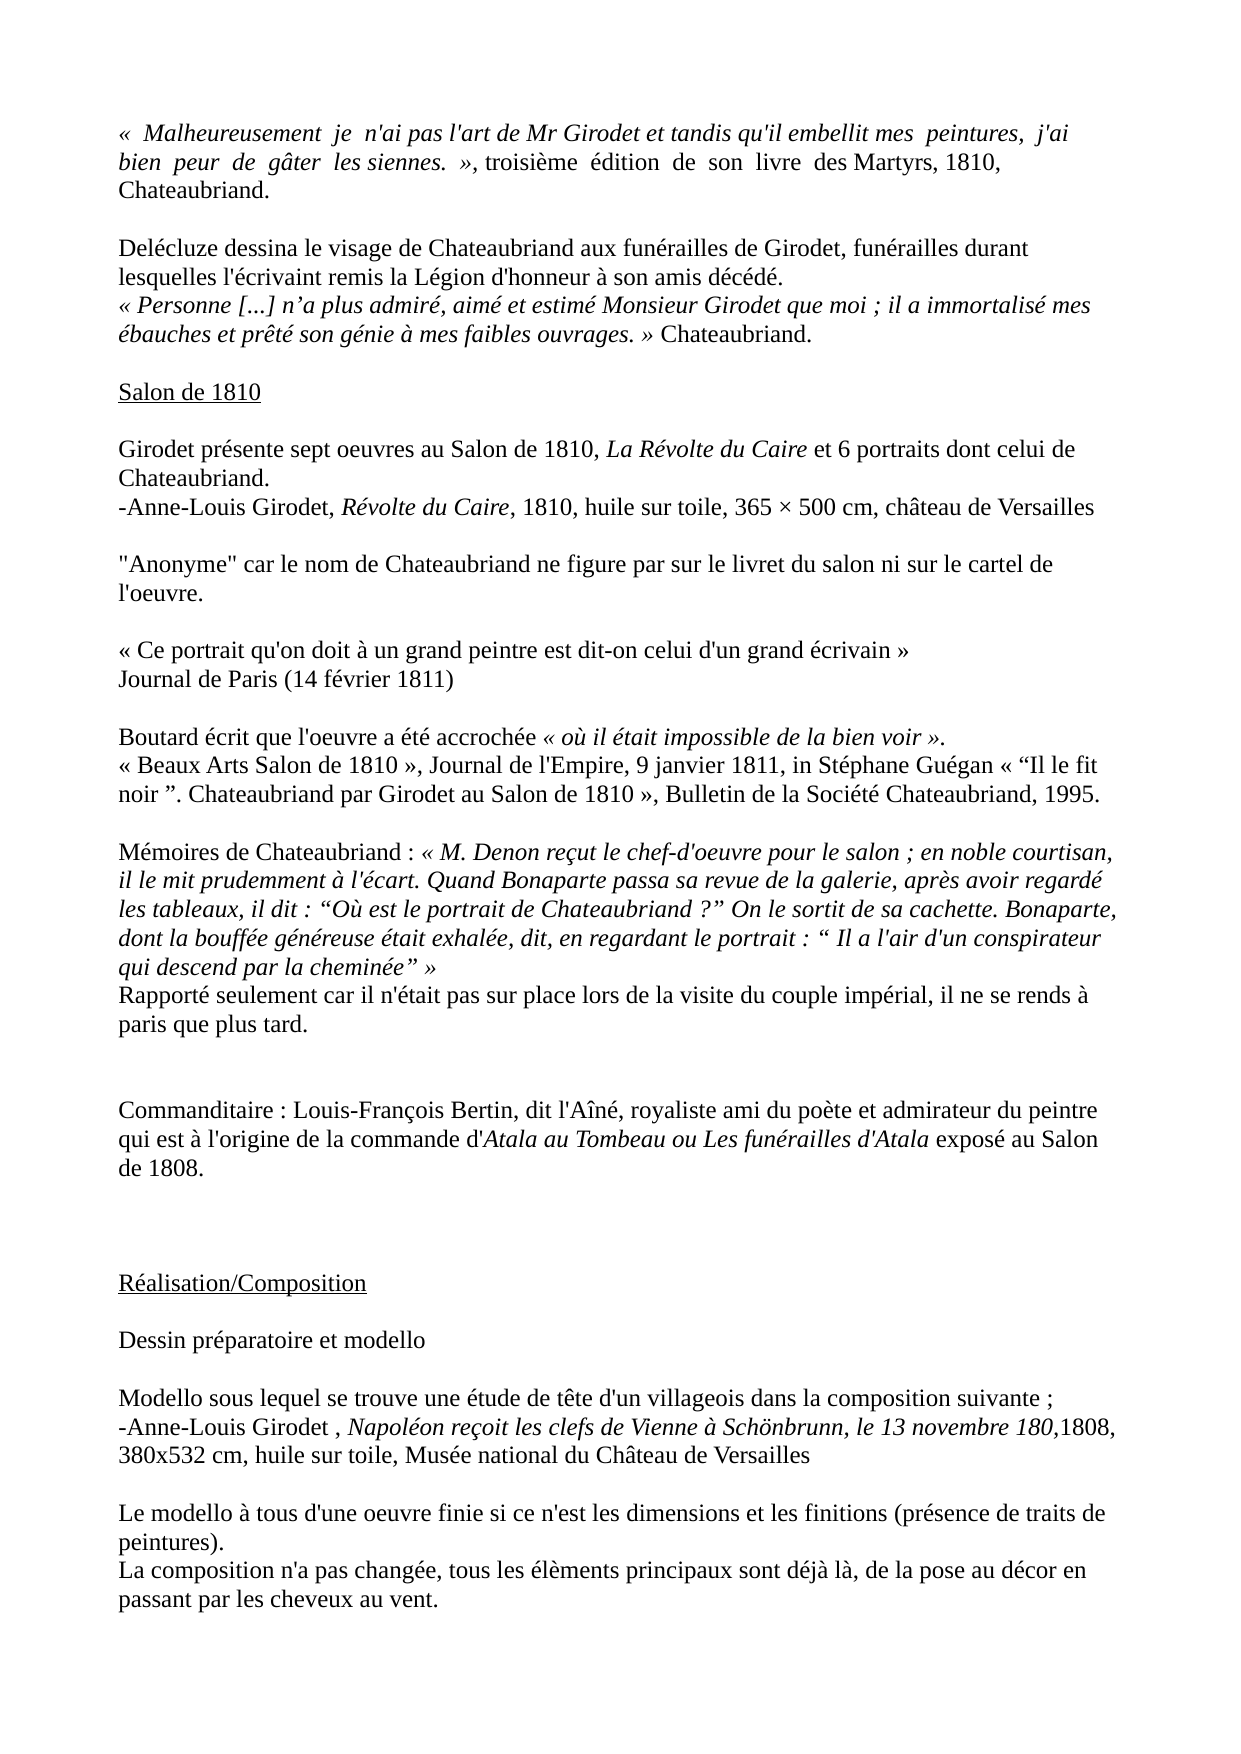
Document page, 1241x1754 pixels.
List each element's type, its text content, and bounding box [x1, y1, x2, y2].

text Salon de 1810 [118, 377, 1122, 406]
text « Beaux Arts Salon de 1810 », Journal de l'Empire, 9 janvier 1811, in Stéphane Guégan « “Il le fit noir ”. Chateaubriand par Girodet au Salon de 1810 », Bulletin de la Société Chateaubriand, 1995. [118, 751, 1122, 808]
text Commanditaire : Louis-François Bertin, dit l'Aîné, royaliste ami du poète et admirateur du peintre qui est à l'origine de la commande d'Atala au Tombeau ou Les funérailles d'Atala exposé au Salon de 1808. [118, 1096, 1122, 1182]
text Réalisation/Composition [118, 1268, 1122, 1297]
text Dessin préparatoire et modello [118, 1326, 1122, 1354]
text Girodet présente sept oeuvres au Salon de 1810, La Révolte du Caire et 6 portraits dont celui de Chateaubriand. [118, 434, 1122, 492]
text « Malheureusement je n'ai pas l'art de Mr Girodet et tandis qu'il embellit mes peintures, j'ai bien peur de gâter les siennes. », troisième édition de son livre des Martyrs, 1810, Chateaubriand. [118, 118, 1122, 204]
text Rapporté seulement car il n'était pas sur place lors de la visite du couple impérial, il ne se rends à paris que plus tard. [118, 981, 1122, 1038]
text La composition n'a pas changée, tous les élèments principaux sont déjà là, de la pose au décor en passant par les cheveux au vent. [118, 1556, 1122, 1613]
text "Anonyme" car le nom de Chateaubriand ne figure par sur le livret du salon ni sur le cartel de l'oeuvre. [118, 549, 1122, 607]
text Delécluze dessina le visage de Chateaubriand aux funérailles de Girodet, funérailles durant lesquelles l'écrivaint remis la Légion d'honneur à son amis décédé. [118, 233, 1122, 291]
text Journal de Paris (14 février 1811) [118, 664, 1122, 693]
text « Personne [...] n’a plus admiré, aimé et estimé Monsieur Girodet que moi ; il a immortalisé mes ébauches et prêté son génie à mes faibles ouvrages. » Chateaubriand. [118, 291, 1122, 348]
text Boutard écrit que l'oeuvre a été accrochée « où il était impossible de la bien voir ». [118, 722, 1122, 751]
text Le modello à tous d'une oeuvre finie si ce n'est les dimensions et les finitions (présence de traits de peintures). [118, 1498, 1122, 1556]
text « Ce portrait qu'on doit à un grand peintre est dit-on celui d'un grand écrivain » [118, 636, 1122, 664]
text Mémoires de Chateaubriand : « M. Denon reçut le chef-d'oeuvre pour le salon ; en noble courtisan, il le mit prudemment à l'écart. Quand Bonaparte passa sa revue de la galerie, après avoir regardé les tableaux, il dit : “Où est le portrait de Chateaubriand ?” On le sortit de sa cachette. Bonaparte, dont la bouffée généreuse était exhalée, dit, en regardant le portrait : “ Il a l'air d'un conspirateur qui descend par la cheminée” » [118, 837, 1122, 981]
text -Anne-Louis Girodet , Napoléon reçoit les clefs de Vienne à Schönbrunn, le 13 novembre 180,1808, 380x532 cm, huile sur toile, Musée national du Château de Versailles [118, 1412, 1122, 1469]
text -Anne-Louis Girodet, Révolte du Caire, 1810, huile sur toile, 365 × 500 cm, château de Versailles [118, 492, 1122, 521]
text Modello sous lequel se trouve une étude de tête d'un villageois dans la composition suivante ; [118, 1383, 1122, 1412]
